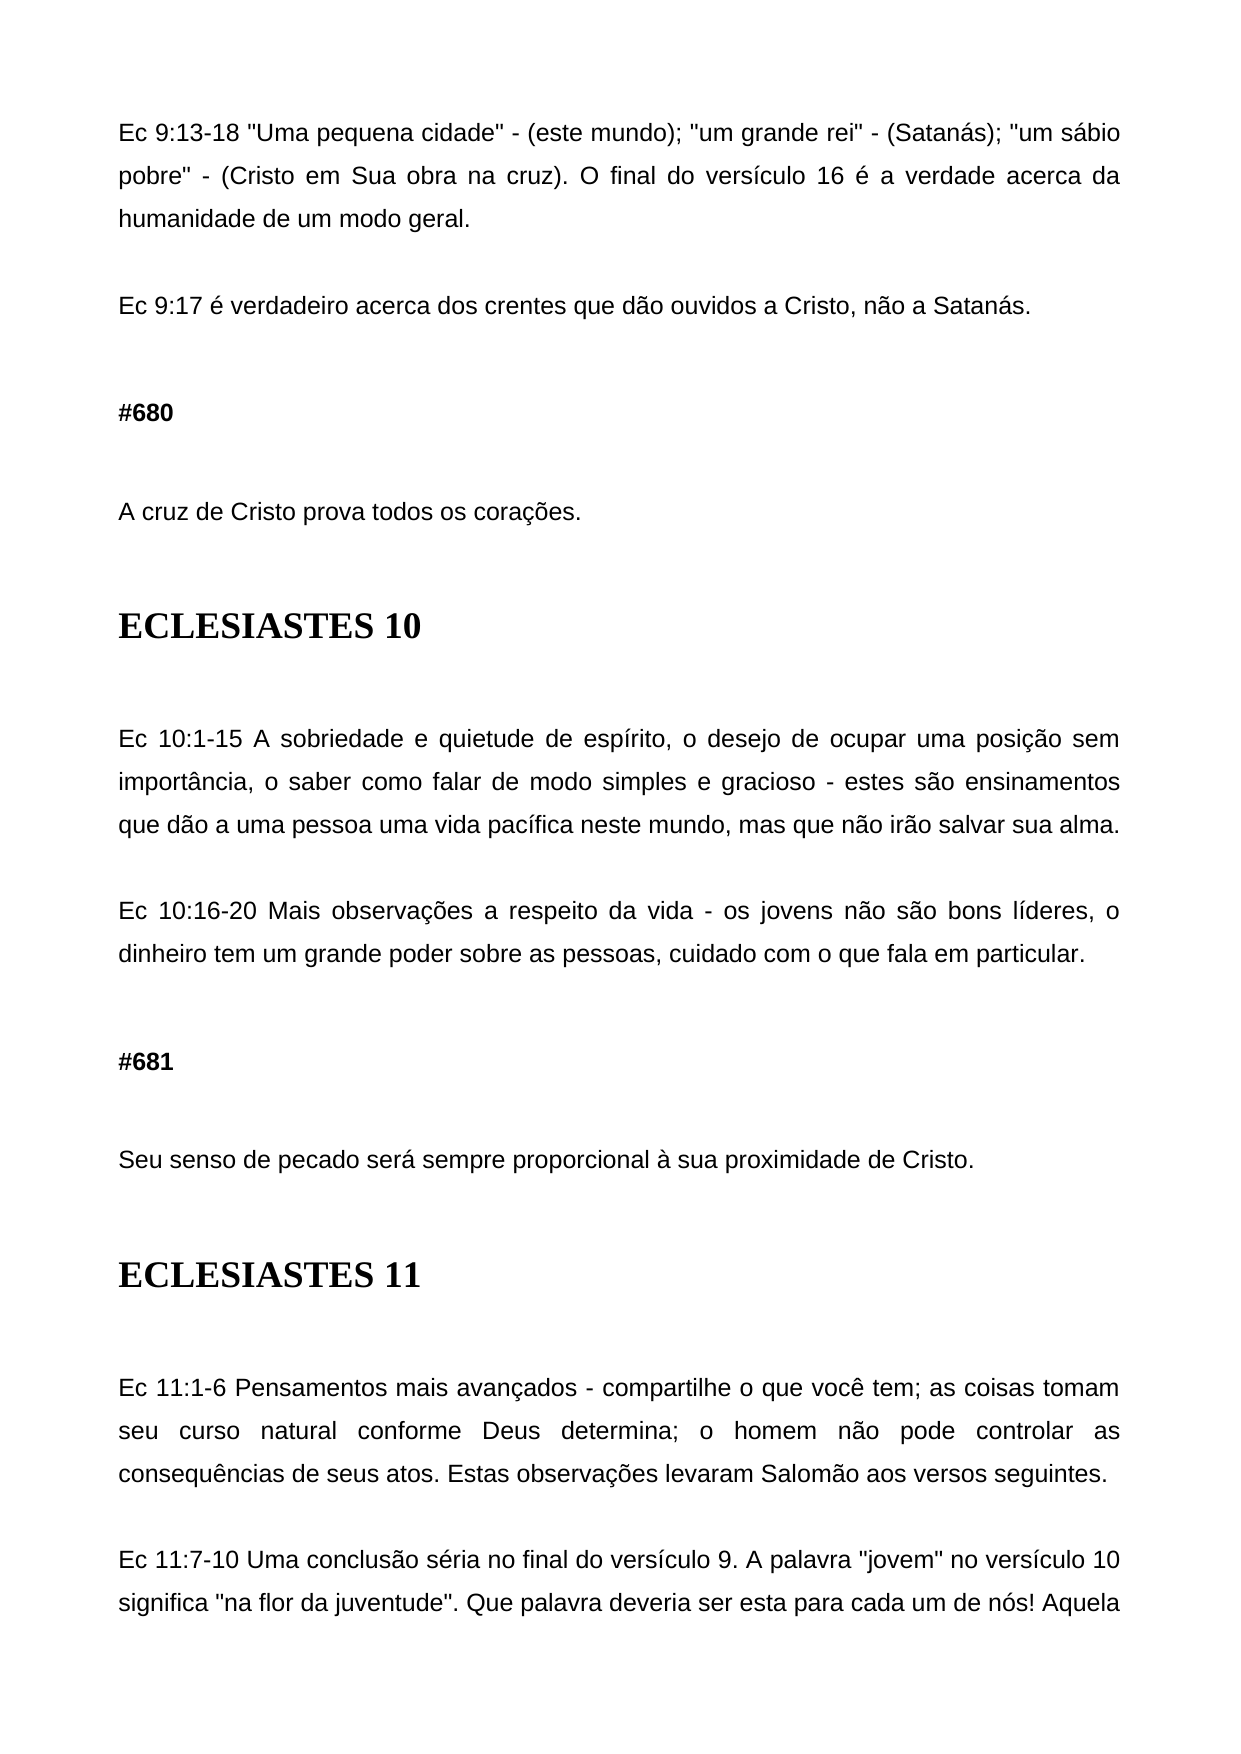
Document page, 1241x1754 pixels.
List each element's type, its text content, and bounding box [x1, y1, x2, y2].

text Ec 9:17 é verdadeiro acerca dos crentes que dão ouvidos a Cristo, não a Satanás. [118, 291, 1122, 319]
subtitle #681 [118, 1047, 1122, 1075]
text Seu senso de pecado será sempre proporcional à sua proximidade de Cristo. [118, 1145, 1122, 1174]
text Ec 10:16-20 Mais observações a respeito da vida - os jovens não são bons líderes, o dinheiro tem um grande poder sobre as pessoas, cuidado com o que fala em particular. [118, 896, 1122, 968]
text A cruz de Cristo prova todos os corações. [118, 496, 1122, 525]
subtitle ECLESIASTES 11 [118, 1252, 1122, 1296]
text Ec 11:7-10 Uma conclusão séria no final do versículo 9. A palavra "jovem" no versículo 10 significa "na flor da juventude". Que palavra deveria ser esta para cada um de nós! Aquela [118, 1545, 1122, 1617]
subtitle ECLESIASTES 10 [118, 603, 1122, 647]
subtitle #680 [118, 398, 1122, 426]
text Ec 11:1-6 Pensamentos mais avançados - compartilhe o que você tem; as coisas tomam seu curso natural conforme Deus determina; o homem não pode controlar as consequências de seus atos. Estas observações levaram Salomão aos versos seguintes. [118, 1373, 1122, 1488]
text Ec 9:13-18 "Uma pequena cidade" - (este mundo); "um grande rei" - (Satanás); "um sábio pobre" - (Cristo em Sua obra na cruz). O final do versículo 16 é a verdade acerca da humanidade de um modo geral. [118, 118, 1122, 233]
text Ec 10:1-15 A sobriedade e quietude de espírito, o desejo de ocupar uma posição sem importância, o saber como falar de modo simples e gracioso - estes são ensinamentos que dão a uma pessoa uma vida pacífica neste mundo, mas que não irão salvar sua alma. [118, 724, 1122, 839]
